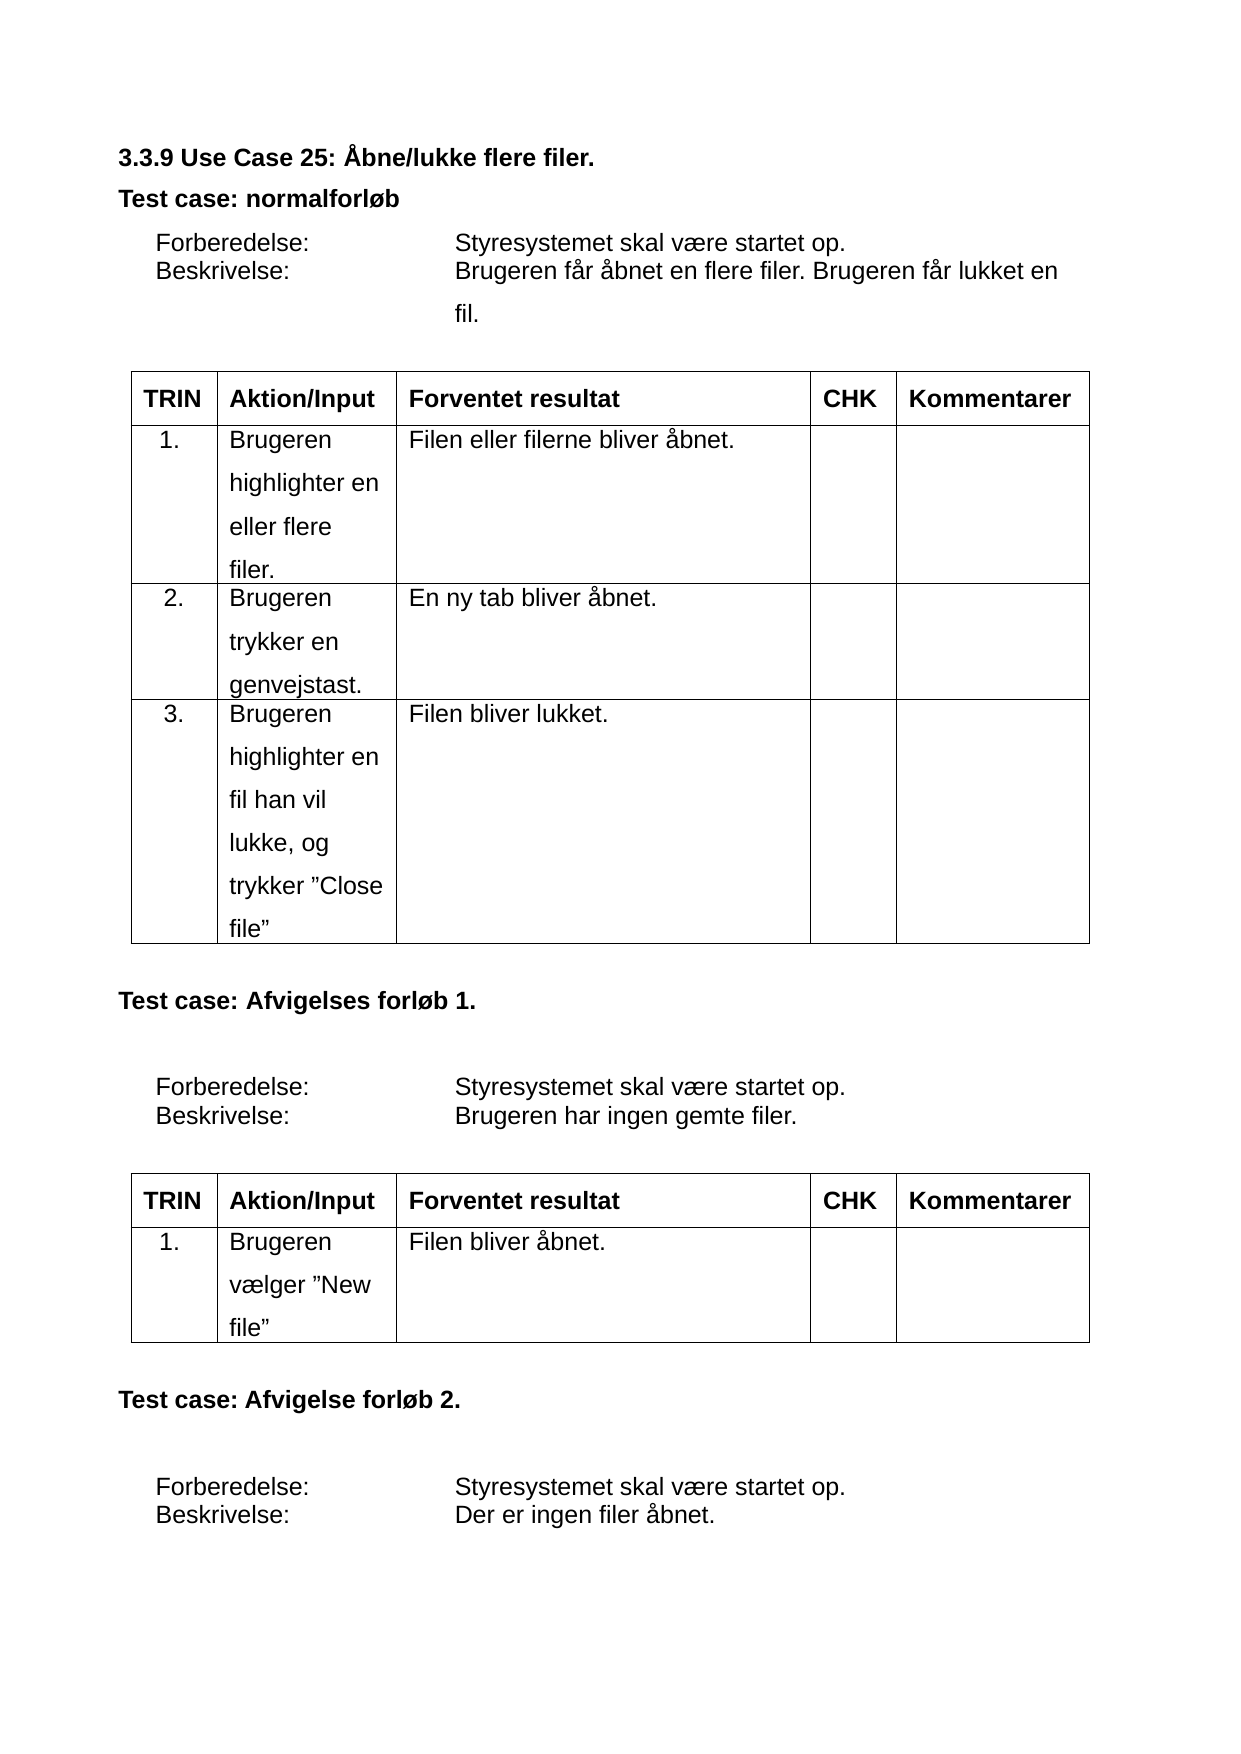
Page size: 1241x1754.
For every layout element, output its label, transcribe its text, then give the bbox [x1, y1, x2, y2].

text Test case: Afvigelse forløb 2. [118, 1385, 1122, 1414]
table_cell Beskrivelse: [144, 1101, 443, 1130]
table_header Styresystemet skal være startet op. [443, 228, 1089, 256]
text Test case: normalforløb [118, 184, 1122, 213]
subtitle 3.3.9 Use Case 25: Åbne/lukke flere filer. [118, 143, 1122, 172]
table_cell [811, 700, 896, 943]
table_header Forberedelse: [144, 1471, 443, 1500]
table_cell Filen bliver åbnet. [397, 1228, 810, 1342]
table_header Forventet resultat [397, 1174, 810, 1227]
table_cell Filen eller filerne bliver åbnet. [397, 426, 810, 583]
table_header Forberedelse: [144, 1073, 443, 1101]
table_cell [811, 426, 896, 583]
table_header Forberedelse: [144, 228, 443, 256]
table_cell Filen bliver lukket. [397, 700, 810, 943]
table_cell [132, 426, 217, 583]
table_cell Brugeren trykker en genvejstast. [218, 584, 396, 698]
table_cell [897, 1228, 1089, 1342]
table_cell [897, 584, 1089, 698]
table_header Aktion/Input [218, 1174, 396, 1227]
table_header Styresystemet skal være startet op. [443, 1471, 1089, 1500]
table_header TRIN [132, 372, 217, 425]
table_header Styresystemet skal være startet op. [443, 1073, 1089, 1101]
table_cell Brugeren vælger ”New file” [218, 1228, 396, 1342]
table_cell Brugeren highlighter en eller flere filer. [218, 426, 396, 583]
table_cell [811, 584, 896, 698]
table_header Kommentarer [897, 372, 1089, 425]
table_cell [897, 700, 1089, 943]
table_cell En ny tab bliver åbnet. [397, 584, 810, 698]
table_header TRIN [132, 1174, 217, 1227]
table_header Kommentarer [897, 1174, 1089, 1227]
table_cell Brugeren highlighter en fil han vil lukke, og trykker ”Close file” [218, 700, 396, 943]
table_header Forventet resultat [397, 372, 810, 425]
table_cell 2. [132, 584, 217, 698]
table_cell 3. [132, 700, 217, 943]
table_cell Beskrivelse: [144, 256, 443, 328]
table_header CHK [811, 1174, 896, 1227]
table_cell [811, 1228, 896, 1342]
table_header CHK [811, 372, 896, 425]
table_cell Der er ingen filer åbnet. [443, 1500, 1089, 1529]
table_cell [897, 426, 1089, 583]
table_cell Beskrivelse: [144, 1500, 443, 1529]
table_cell Brugeren har ingen gemte filer. [443, 1101, 1089, 1130]
table_header Aktion/Input [218, 372, 396, 425]
table_cell [132, 1228, 217, 1342]
text Test case: Afvigelses forløb 1. [118, 986, 1122, 1015]
table_cell Brugeren får åbnet en flere filer. Brugeren får lukket en fil. [443, 256, 1089, 328]
